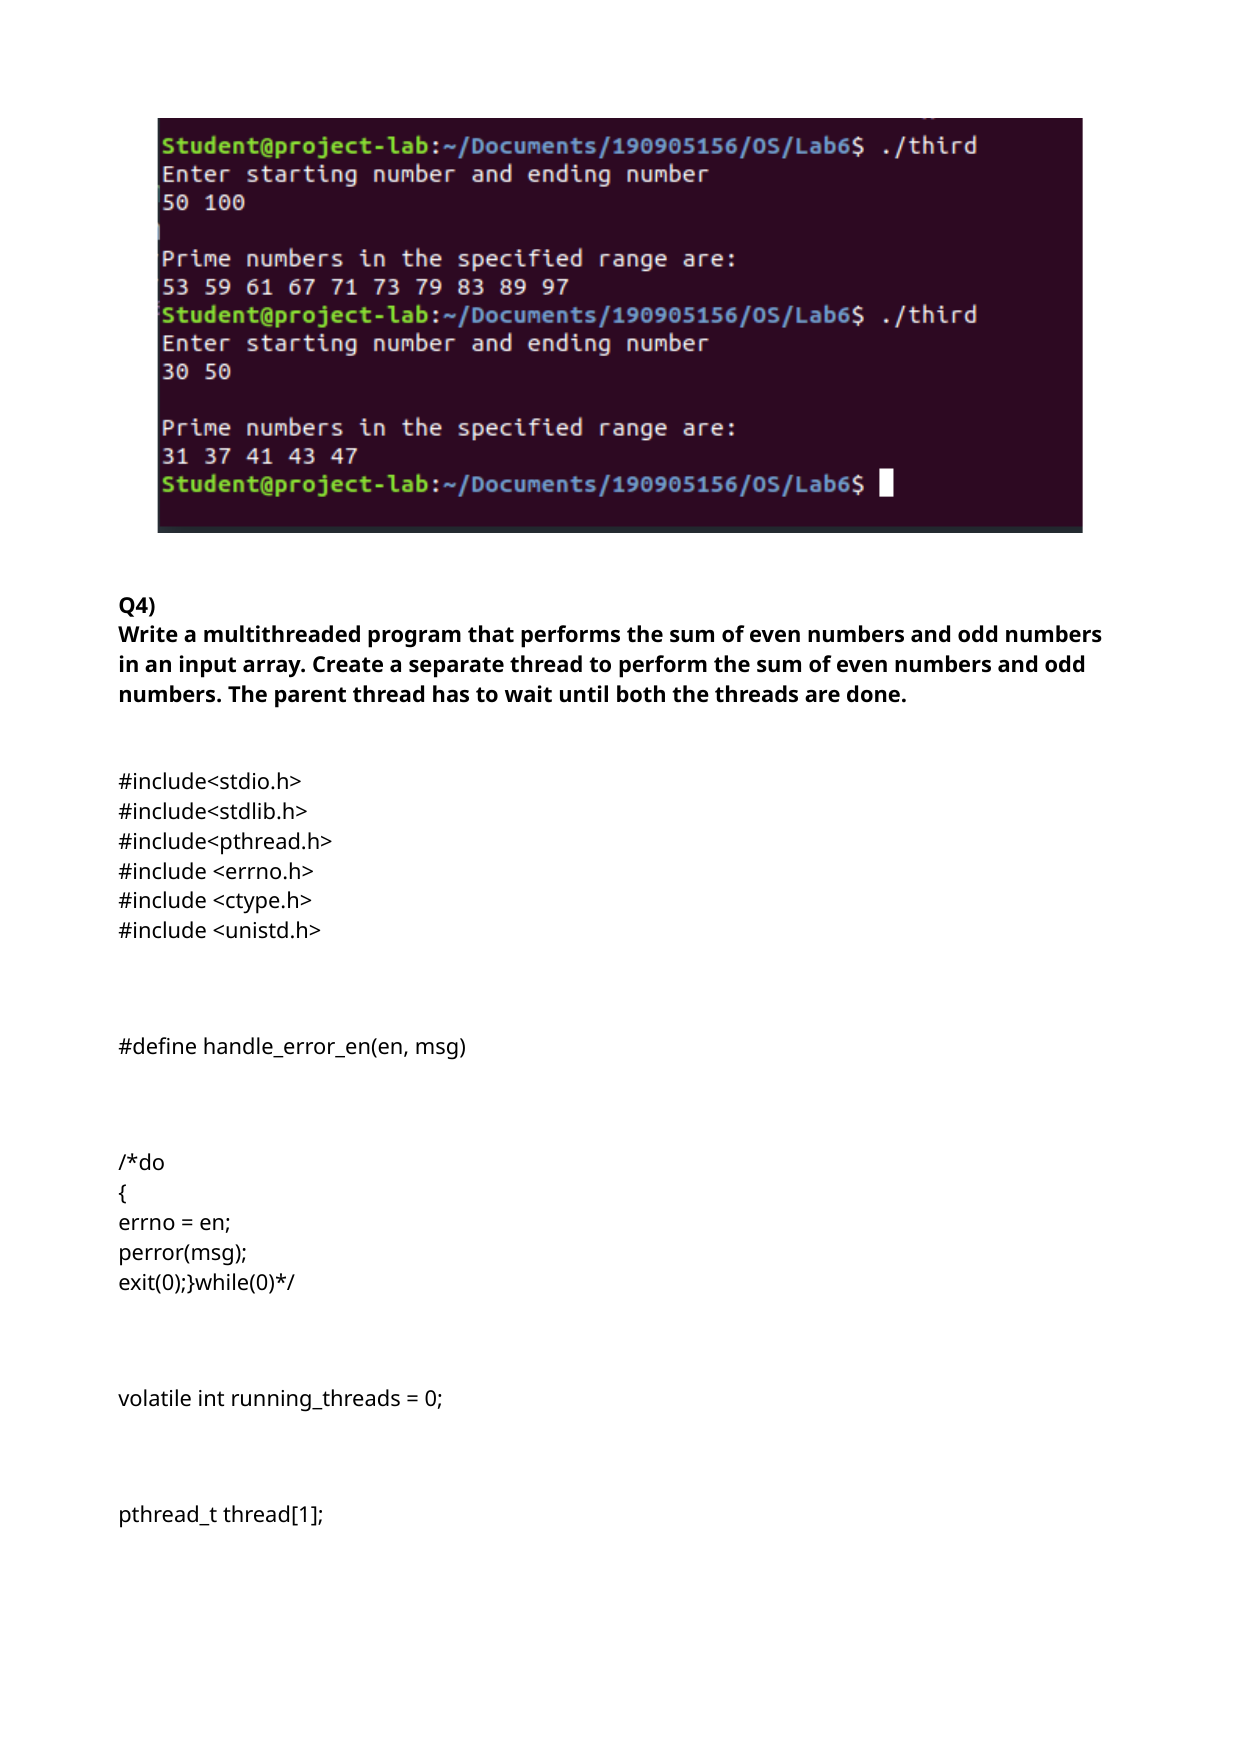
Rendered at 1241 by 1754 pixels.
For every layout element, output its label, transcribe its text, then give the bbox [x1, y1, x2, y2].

text #define handle_error_en(en, msg) [118, 1031, 1122, 1061]
text #include <unistd.h> [118, 915, 1122, 945]
picture [157, 118, 1083, 533]
text { [118, 1177, 1122, 1207]
text pthread_t thread[1]; [118, 1499, 1122, 1528]
text #include<stdio.h> [118, 766, 1122, 796]
text #include <errno.h> [118, 856, 1122, 886]
text #include<pthread.h> [118, 826, 1122, 856]
text /*do [118, 1147, 1122, 1177]
text Q4) [118, 590, 1122, 619]
text #include <ctype.h> [118, 886, 1122, 915]
text volatile int running_threads = 0; [118, 1383, 1122, 1412]
text Write a multithreaded program that performs the sum of even numbers and odd numbers in an input array. Create a separate thread to perform the sum of even numbers and odd numbers. The parent thread has to wait until both the threads are done. [118, 619, 1122, 709]
text exit(0);}while(0)*/ [118, 1267, 1122, 1296]
text perror(msg); [118, 1237, 1122, 1267]
text errno = en; [118, 1207, 1122, 1237]
text #include<stdlib.h> [118, 796, 1122, 826]
